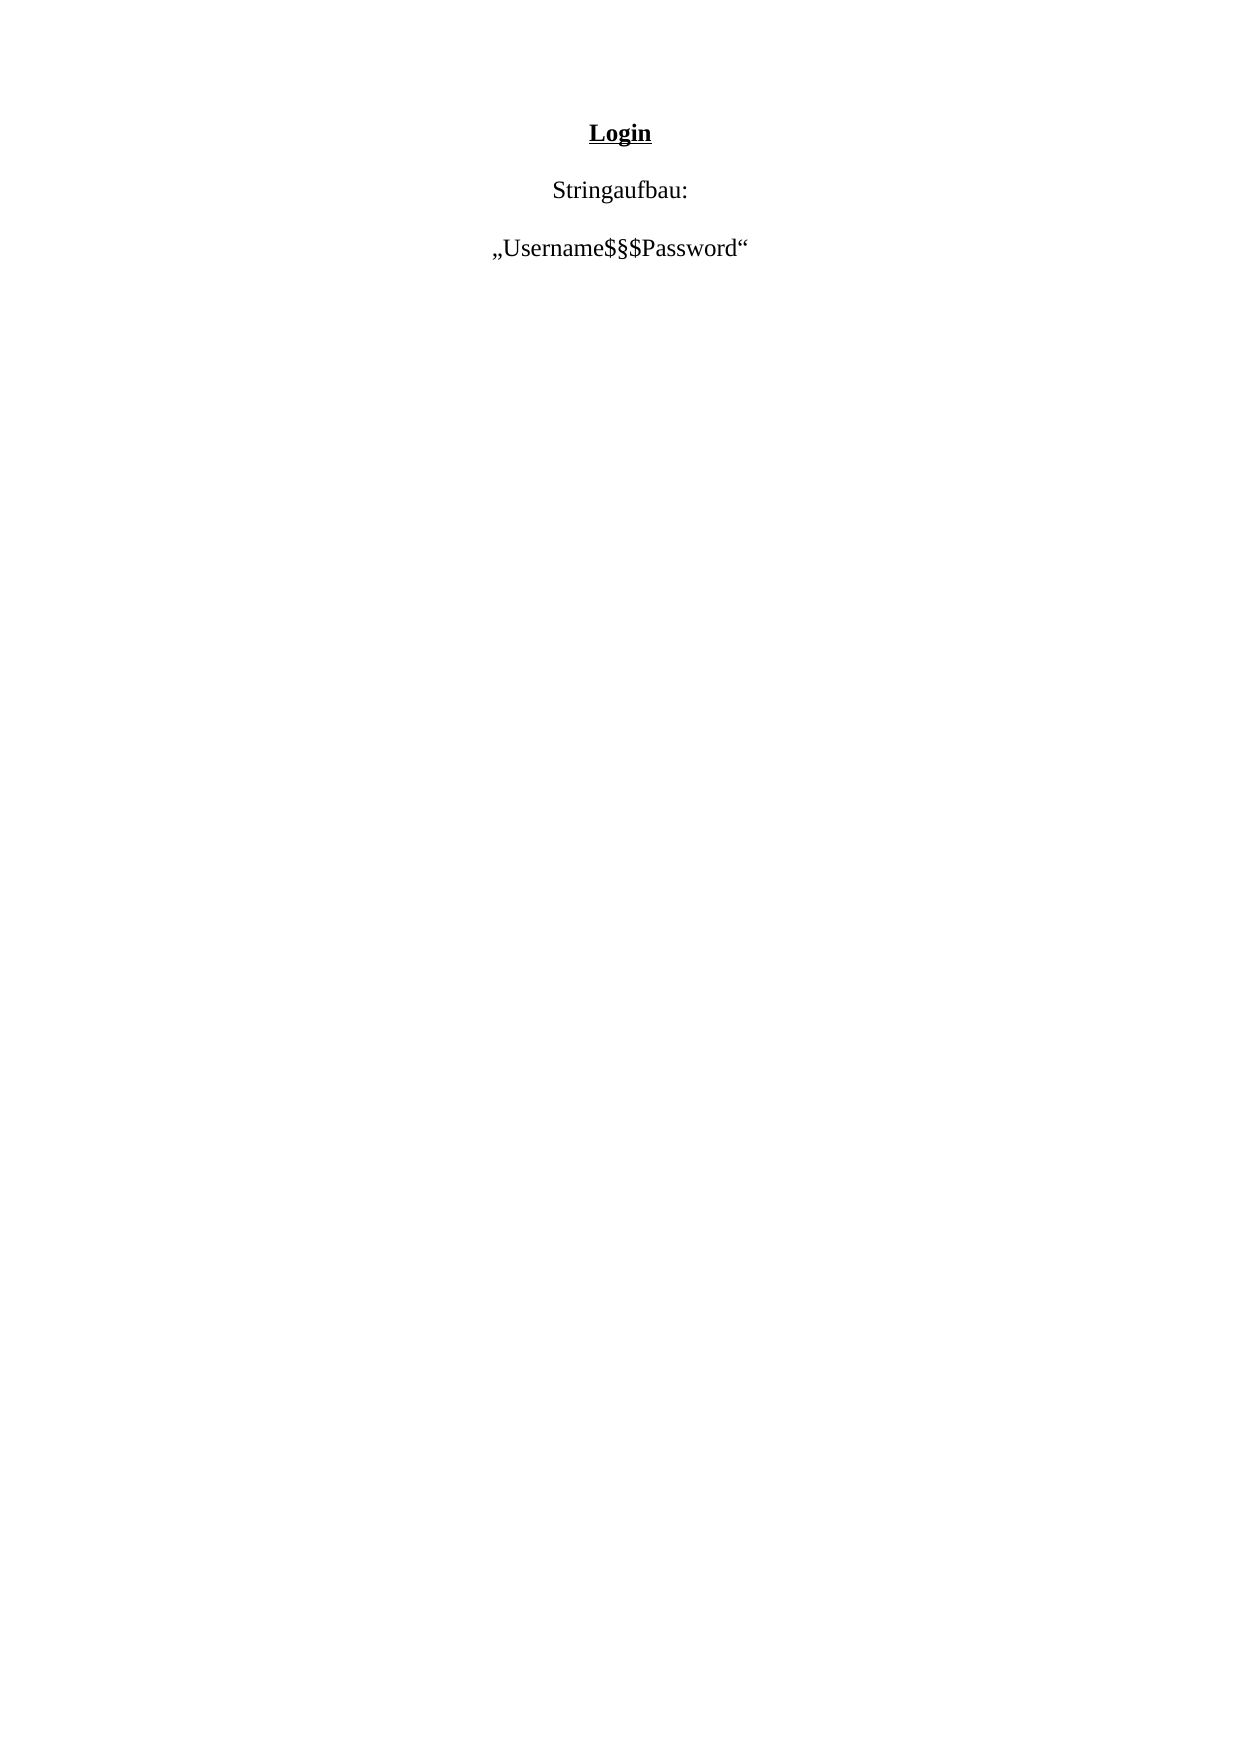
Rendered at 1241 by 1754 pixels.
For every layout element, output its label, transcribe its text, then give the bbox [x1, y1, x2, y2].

text Stringaufbau: [118, 176, 1122, 204]
text „Username$§$Password“ [118, 233, 1122, 262]
text Login [118, 118, 1122, 147]
